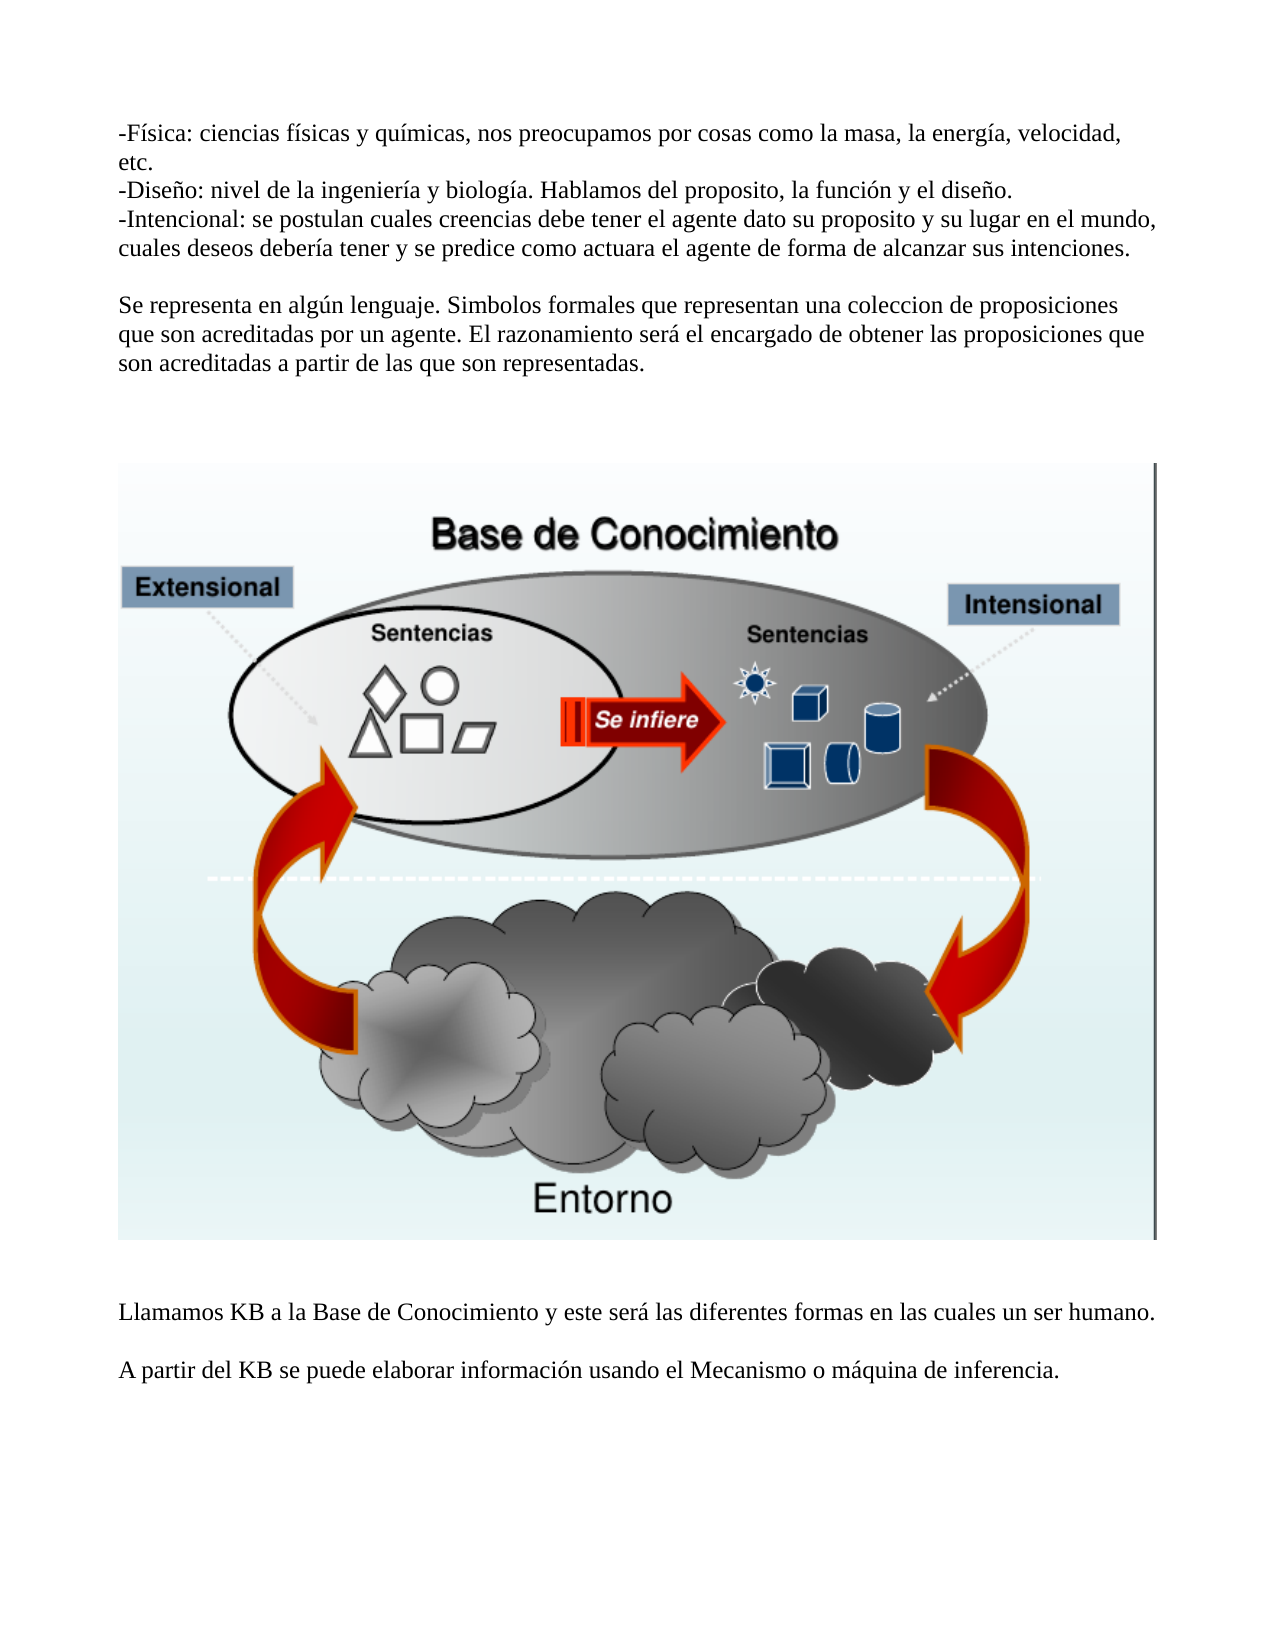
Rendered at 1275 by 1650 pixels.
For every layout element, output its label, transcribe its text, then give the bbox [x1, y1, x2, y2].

picture [118, 463, 1157, 1240]
text Se representa en algún lenguaje. Simbolos formales que representan una coleccion de proposiciones que son acreditadas por un agente. El razonamiento será el encargado de obtener las proposiciones que son acreditadas a partir de las que son representadas. [118, 291, 1157, 377]
text Llamamos KB a la Base de Conocimiento y este será las diferentes formas en las cuales un ser humano. [118, 1297, 1157, 1326]
text -Física: ciencias físicas y químicas, nos preocupamos por cosas como la masa, la energía, velocidad, etc. [118, 118, 1157, 176]
text -Diseño: nivel de la ingeniería y biología. Hablamos del proposito, la función y el diseño. [118, 176, 1157, 204]
text A partir del KB se puede elaborar información usando el Mecanismo o máquina de inferencia. [118, 1355, 1157, 1384]
text -Intencional: se postulan cuales creencias debe tener el agente dato su proposito y su lugar en el mundo, cuales deseos debería tener y se predice como actuara el agente de forma de alcanzar sus intenciones. [118, 204, 1157, 262]
